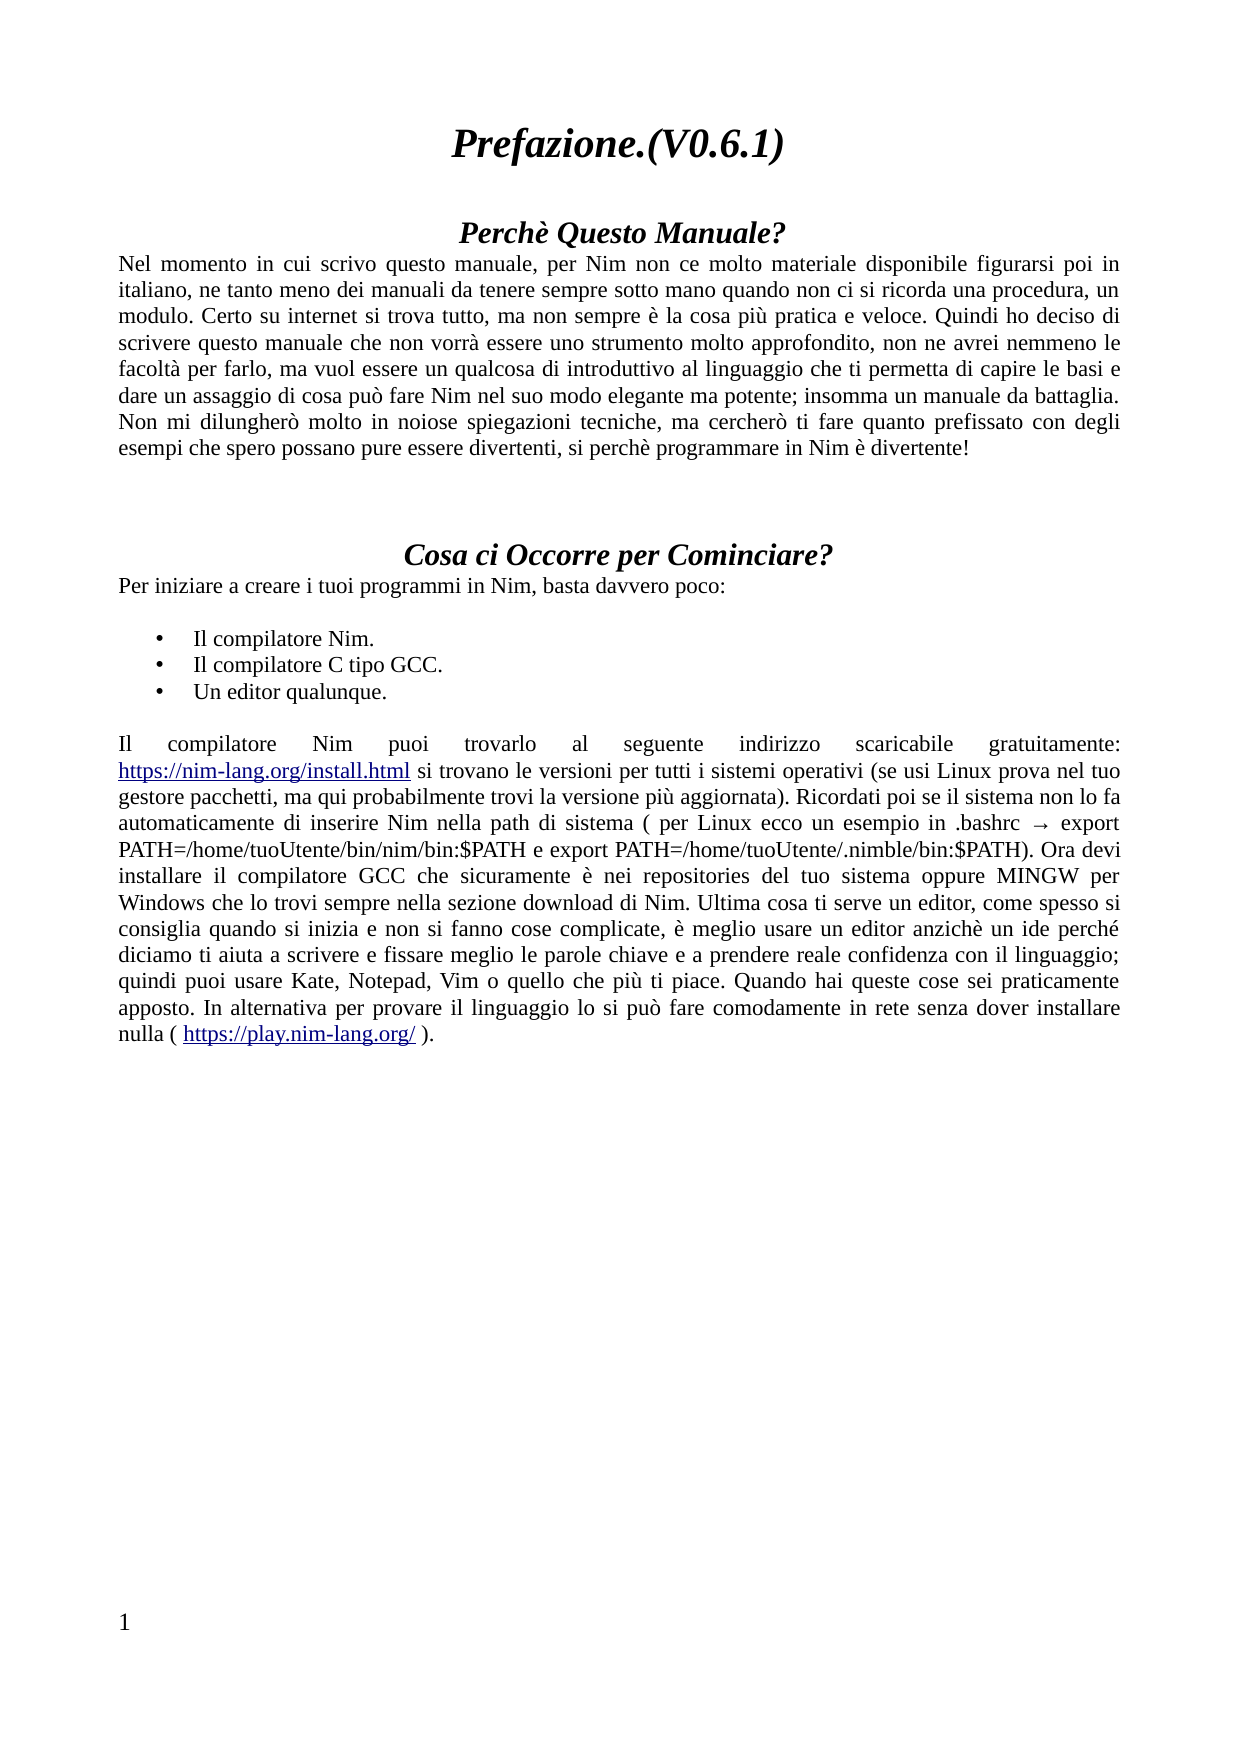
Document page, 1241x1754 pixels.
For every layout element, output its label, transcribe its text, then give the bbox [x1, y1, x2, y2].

text Cosa ci Occorre per Cominciare? [118, 536, 1122, 572]
list Il compilatore Nim. [156, 625, 1122, 651]
list Il compilatore C tipo GCC. [156, 651, 1122, 678]
text Prefazione.(V0.6.1) [118, 118, 1122, 166]
text Il compilatore Nim puoi trovarlo al seguente indirizzo scaricabile gratuitamente: https://nim-lang.org/install.html si trovano le versioni per tutti i sistemi operativi (se usi Linux prova nel tuo gestore pacchetti, ma qui probabilmente trovi la versione più aggiornata). Ricordati poi se il sistema non lo fa automaticamente di inserire Nim nella path di sistema ( per Linux ecco un esempio in .bashrc → export PATH=/home/tuoUtente/bin/nim/bin:$PATH e export PATH=/home/tuoUtente/.nimble/bin:$PATH). Ora devi installare il compilatore GCC che sicuramente è nei repositories del tuo sistema oppure MINGW per Windows che lo trovi sempre nella sezione download di Nim. Ultima cosa ti serve un editor, come spesso si consiglia quando si inizia e non si fanno cose complicate, è meglio usare un editor anzichè un ide perché diciamo ti aiuta a scrivere e fissare meglio le parole chiave e a prendere reale confidenza con il linguaggio; quindi puoi usare Kate, Notepad, Vim o quello che più ti piace. Quando hai queste cose sei praticamente apposto. In alternativa per provare il linguaggio lo si può fare comodamente in rete senza dover installare nulla ( https://play.nim-lang.org/ ). [118, 730, 1122, 1047]
text Perchè Questo Manuale? [118, 214, 1122, 250]
text Nel momento in cui scrivo questo manuale, per Nim non ce molto materiale disponibile figurarsi poi in italiano, ne tanto meno dei manuali da tenere sempre sotto mano quando non ci si ricorda una procedura, un modulo. Certo su internet si trova tutto, ma non sempre è la cosa più pratica e veloce. Quindi ho deciso di scrivere questo manuale che non vorrà essere uno strumento molto approfondito, non ne avrei nemmeno le facoltà per farlo, ma vuol essere un qualcosa di introduttivo al linguaggio che ti permetta di capire le basi e dare un assaggio di cosa può fare Nim nel suo modo elegante ma potente; insomma un manuale da battaglia. Non mi dilungherò molto in noiose spiegazioni tecniche, ma cercherò ti fare quanto prefissato con degli esempi che spero possano pure essere divertenti, si perchè programmare in Nim è divertente! [118, 250, 1122, 461]
text Per iniziare a creare i tuoi programmi in Nim, basta davvero poco: [118, 572, 1122, 599]
list Un editor qualunque. [156, 678, 1122, 704]
